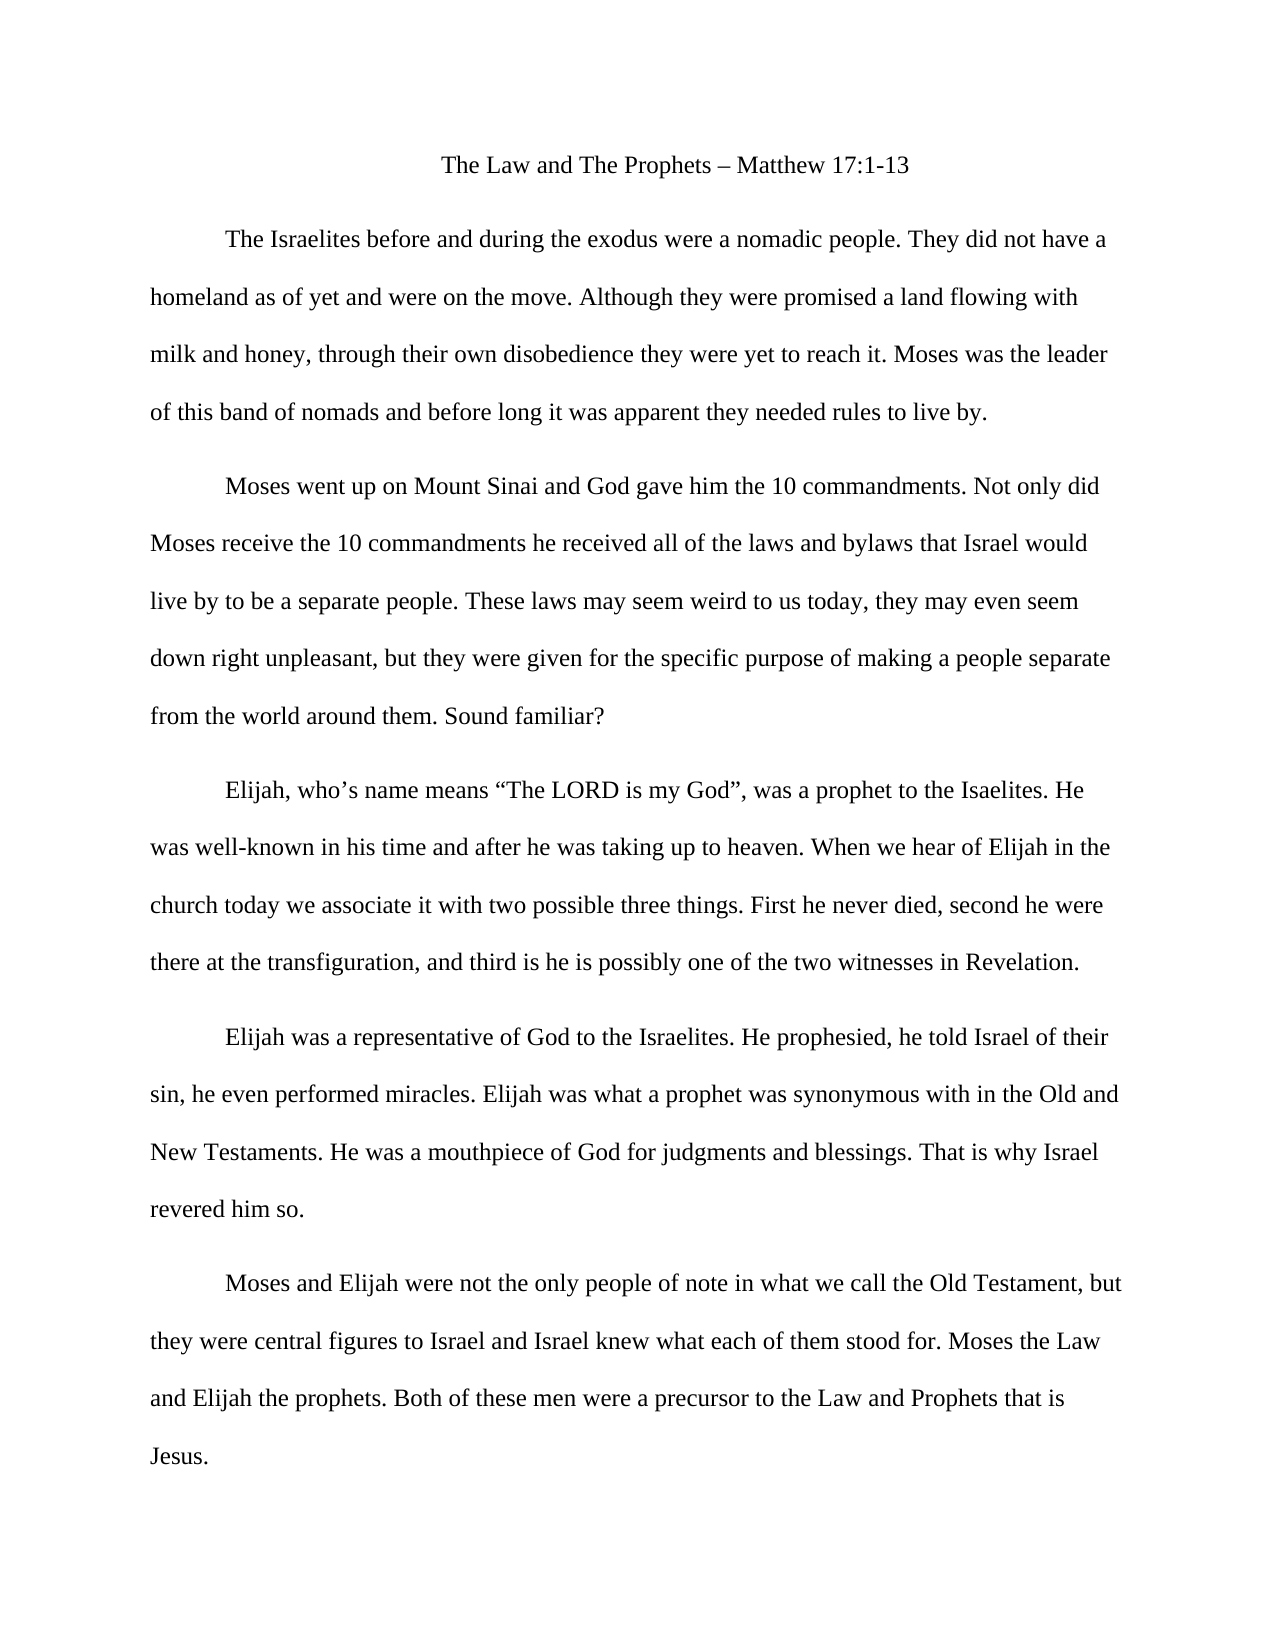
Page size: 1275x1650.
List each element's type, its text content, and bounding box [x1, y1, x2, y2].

text Moses and Elijah were not the only people of note in what we call the Old Testament, but they were central figures to Israel and Israel knew what each of them stood for. Moses the Law and Elijah the prophets. Both of these men were a precursor to the Law and Prophets that is Jesus. [150, 1268, 1125, 1469]
text Moses went up on Mount Sinai and God gave him the 10 commandments. Not only did Moses receive the 10 commandments he received all of the laws and bylaws that Israel would live by to be a separate people. These laws may seem weird to us today, they may even seem down right unpleasant, but they were given for the specific purpose of making a people separate from the world around them. Sound familiar? [150, 471, 1125, 729]
text Elijah, who’s name means “The LORD is my God”, was a prophet to the Isaelites. He was well-known in his time and after he was taking up to heaven. When we hear of Elijah in the church today we associate it with two possible three things. First he never died, second he were there at the transfiguration, and third is he is possibly one of the two witnesses in Revelation. [150, 775, 1125, 976]
text Elijah was a representative of God to the Israelites. He prophesied, he told Israel of their sin, he even performed miracles. Elijah was what a prophet was synonymous with in the Old and New Testaments. He was a mouthpiece of God for judgments and blessings. That is why Israel revered him so. [150, 1022, 1125, 1223]
text The Law and The Prophets – Matthew 17:1-13 [150, 150, 1125, 179]
text The Israelites before and during the exodus were a nomadic people. They did not have a homeland as of yet and were on the move. Although they were promised a land flowing with milk and honey, through their own disobedience they were yet to reach it. Moses was the leader of this band of nomads and before long it was apparent they needed rules to live by. [150, 224, 1125, 425]
